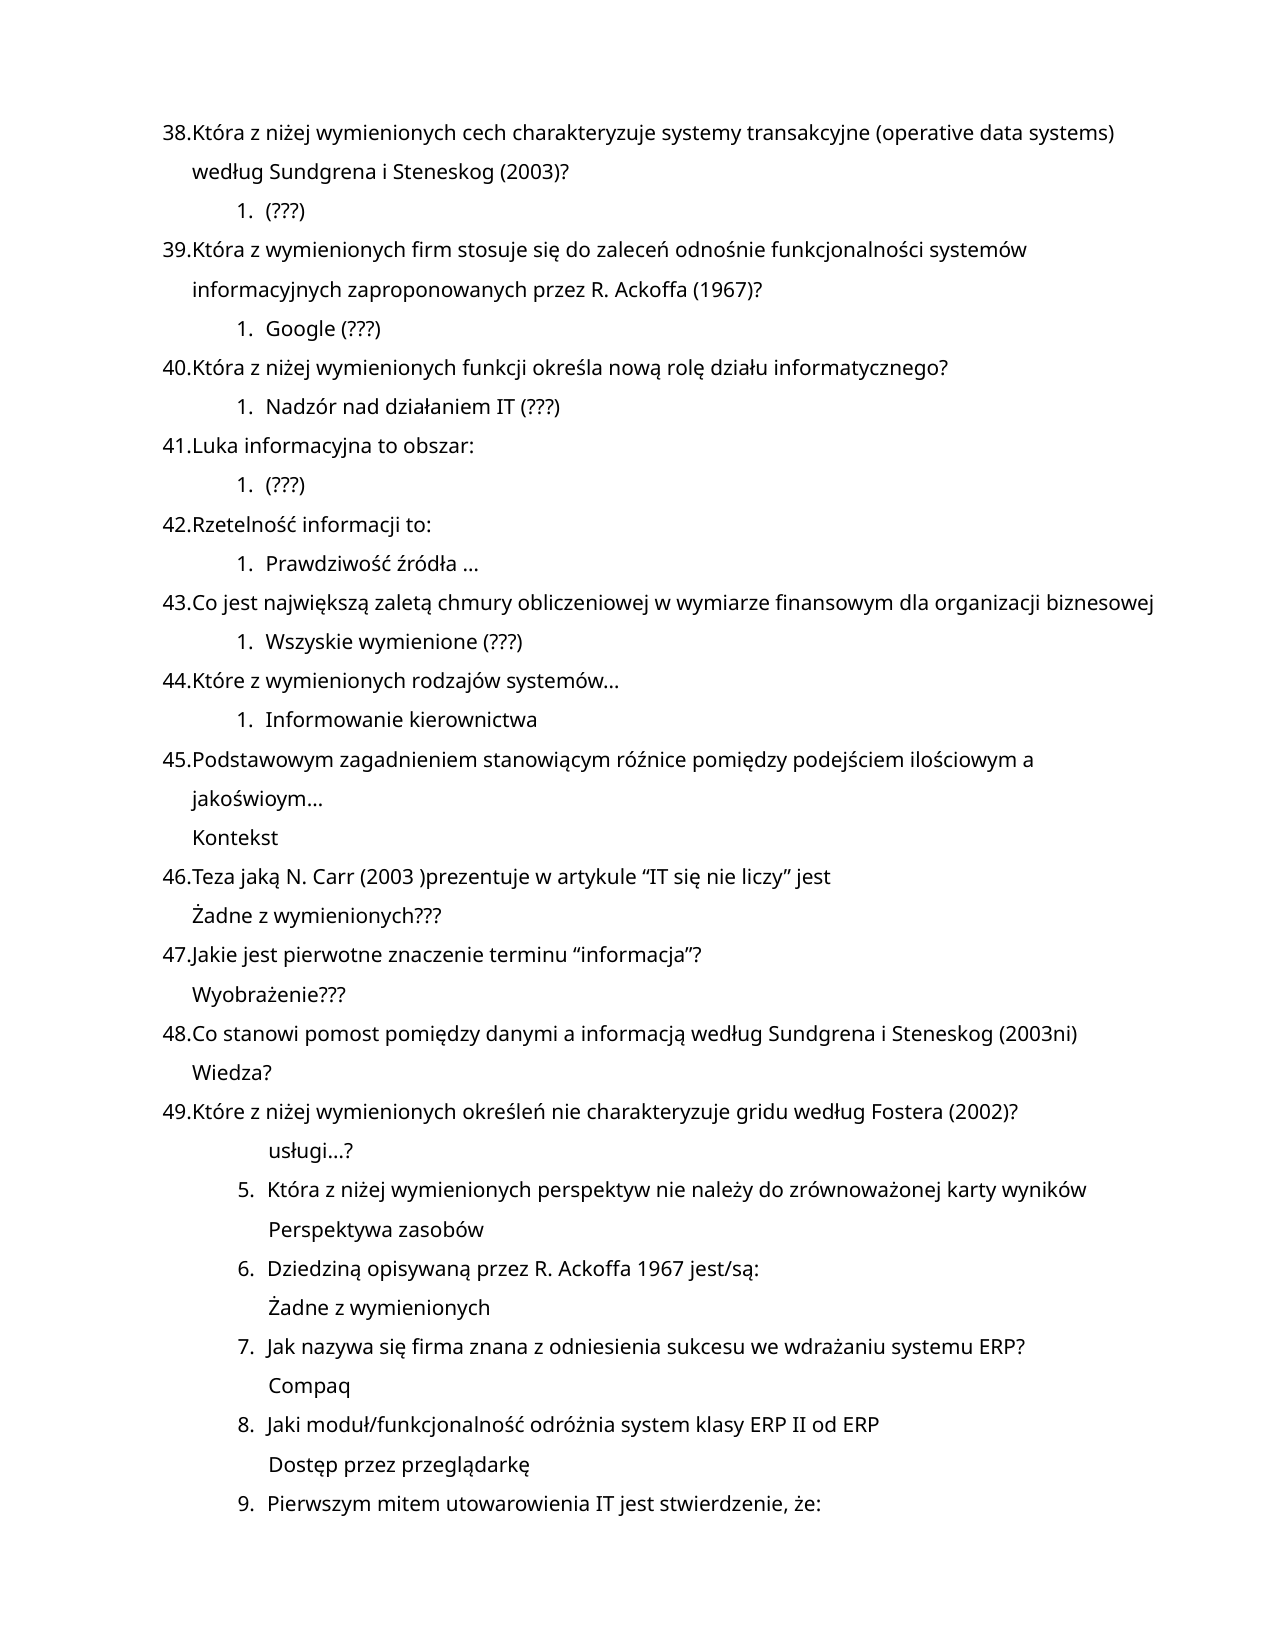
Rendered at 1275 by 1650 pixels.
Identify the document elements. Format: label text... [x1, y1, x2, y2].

list Podstawowym zagadnieniem stanowiącym róźnice pomiędzy podejściem ilościowym a jakoświoym… [162, 745, 1157, 812]
list Google (???) [236, 314, 1157, 342]
list Która z wymienionych firm stosuje się do zaleceń odnośnie funkcjonalności systemów informacyjnych zaproponowanych przez R. Ackoffa (1967)? [162, 236, 1157, 303]
list Która z niżej wymienionych funkcji określa nową rolę działu informatycznego? [162, 353, 1157, 382]
list Co jest największą zaletą chmury obliczeniowej w wymiarze finansowym dla organizacji biznesowej [162, 588, 1157, 617]
text Compaq [268, 1371, 1157, 1400]
list Rzetelność informacji to: [162, 510, 1157, 538]
text Perspektywa zasobów [268, 1215, 1157, 1243]
text Dostęp przez przeglądarkę [268, 1450, 1157, 1478]
list Teza jaką N. Carr (2003 )prezentuje w artykule “IT się nie liczy” jest [162, 862, 1157, 891]
list Prawdziwość źródła … [236, 549, 1157, 577]
list Która z niżej wymienionych perspektyw nie należy do zrównoważonej karty wyników [237, 1176, 1157, 1204]
list Luka informacyjna to obszar: [162, 431, 1157, 460]
list Żadne z wymienionych??? [162, 901, 1157, 930]
list Informowanie kierownictwa [236, 706, 1157, 734]
list Dziedziną opisywaną przez R. Ackoffa 1967 jest/są: [237, 1254, 1157, 1282]
list Co stanowi pomost pomiędzy danymi a informacją według Sundgrena i Steneskog (2003ni) [162, 1019, 1157, 1047]
list Jakie jest pierwotne znaczenie terminu “informacja”? [162, 941, 1157, 969]
text Żadne z wymienionych [268, 1293, 1157, 1322]
list Jaki moduł/funkcjonalność odróżnia system klasy ERP II od ERP [237, 1411, 1157, 1439]
list Pierwszym mitem utowarowienia IT jest stwierdzenie, że: [237, 1489, 1157, 1517]
list Które z niżej wymienionych określeń nie charakteryzuje gridu według Fostera (2002)? [162, 1097, 1157, 1126]
list Wyobrażenie??? [162, 980, 1157, 1008]
list Która z niżej wymienionych cech charakteryzuje systemy transakcyjne (operative data systems) według Sundgrena i Steneskog (2003)? [162, 118, 1157, 186]
list (???) [236, 196, 1157, 225]
list Wiedza? [162, 1058, 1157, 1087]
list Które z wymienionych rodzajów systemów… [162, 666, 1157, 695]
list (???) [236, 471, 1157, 499]
list Jak nazywa się firma znana z odniesienia sukcesu we wdrażaniu systemu ERP? [237, 1332, 1157, 1361]
text usługi…? [268, 1136, 1157, 1165]
list Nadzór nad działaniem IT (???) [236, 392, 1157, 421]
list Wszyskie wymienione (???) [236, 627, 1157, 656]
list Kontekst [162, 823, 1157, 852]
